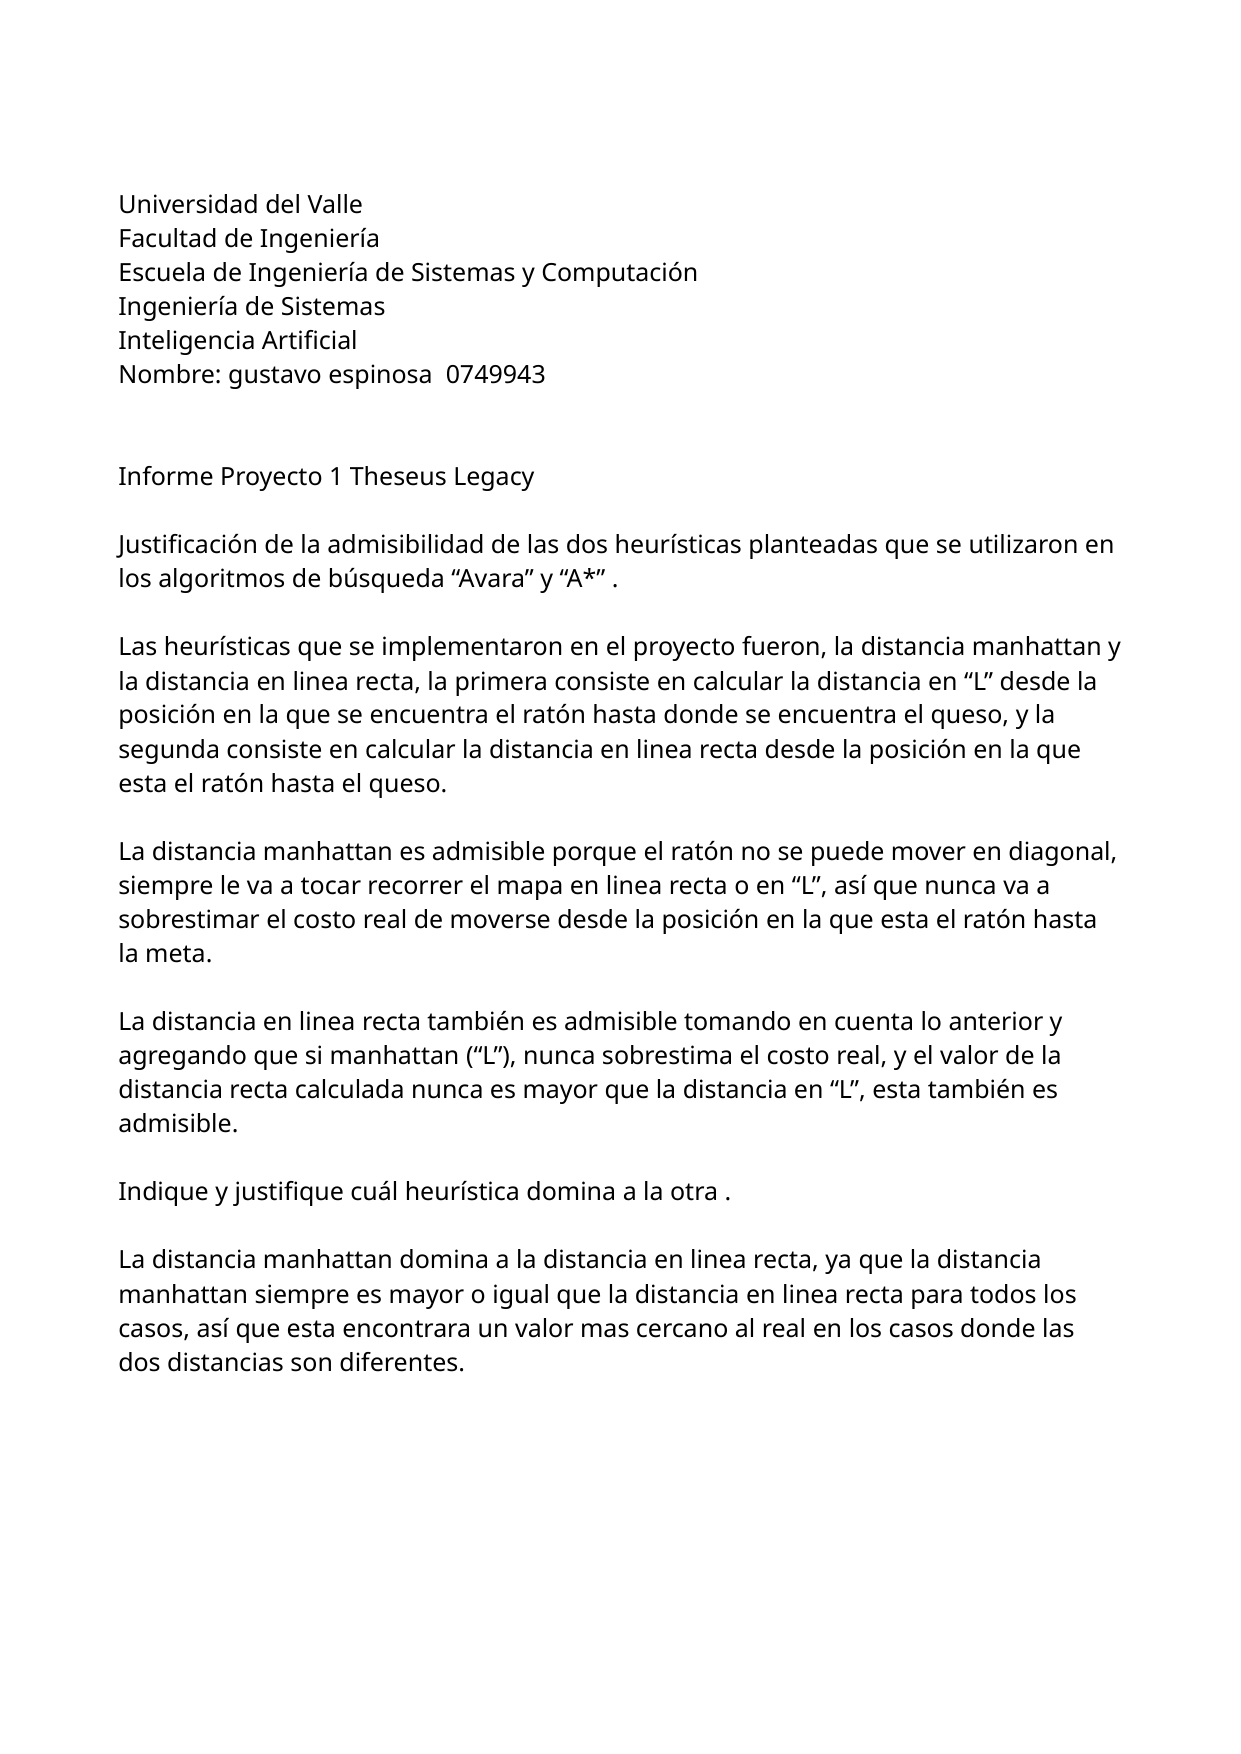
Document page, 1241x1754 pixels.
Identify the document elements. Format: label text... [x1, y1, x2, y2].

text Indique y justifique cuál heurística domina a la otra . [118, 1174, 1122, 1208]
text Nombre: gustavo espinosa 0749943 [118, 357, 1122, 391]
text Facultad de Ingeniería [118, 220, 1122, 254]
text Informe Proyecto 1 Theseus Legacy [118, 459, 1122, 493]
text Justificación de la admisibilidad de las dos heurísticas planteadas que se utilizaron en [118, 527, 1122, 561]
text Universidad del Valle [118, 186, 1122, 220]
text Inteligencia Artificial [118, 322, 1122, 357]
text los algoritmos de búsqueda “Avara” y “A*” . [118, 561, 1122, 595]
text Ingeniería de Sistemas [118, 288, 1122, 322]
text La distancia manhattan domina a la distancia en linea recta, ya que la distancia manhattan siempre es mayor o igual que la distancia en linea recta para todos los casos, así que esta encontrara un valor mas cercano al real en los casos donde las dos distancias son diferentes. [118, 1242, 1122, 1378]
text La distancia manhattan es admisible porque el ratón no se puede mover en diagonal, siempre le va a tocar recorrer el mapa en linea recta o en “L”, así que nunca va a sobrestimar el costo real de moverse desde la posición en la que esta el ratón hasta la meta. [118, 833, 1122, 970]
text Escuela de Ingeniería de Sistemas y Computación [118, 254, 1122, 288]
text Las heurísticas que se implementaron en el proyecto fueron, la distancia manhattan y la distancia en linea recta, la primera consiste en calcular la distancia en “L” desde la posición en la que se encuentra el ratón hasta donde se encuentra el queso, y la segunda consiste en calcular la distancia en linea recta desde la posición en la que esta el ratón hasta el queso. [118, 629, 1122, 799]
text La distancia en linea recta también es admisible tomando en cuenta lo anterior y agregando que si manhattan (“L”), nunca sobrestima el costo real, y el valor de la distancia recta calculada nunca es mayor que la distancia en “L”, esta también es admisible. [118, 1004, 1122, 1140]
